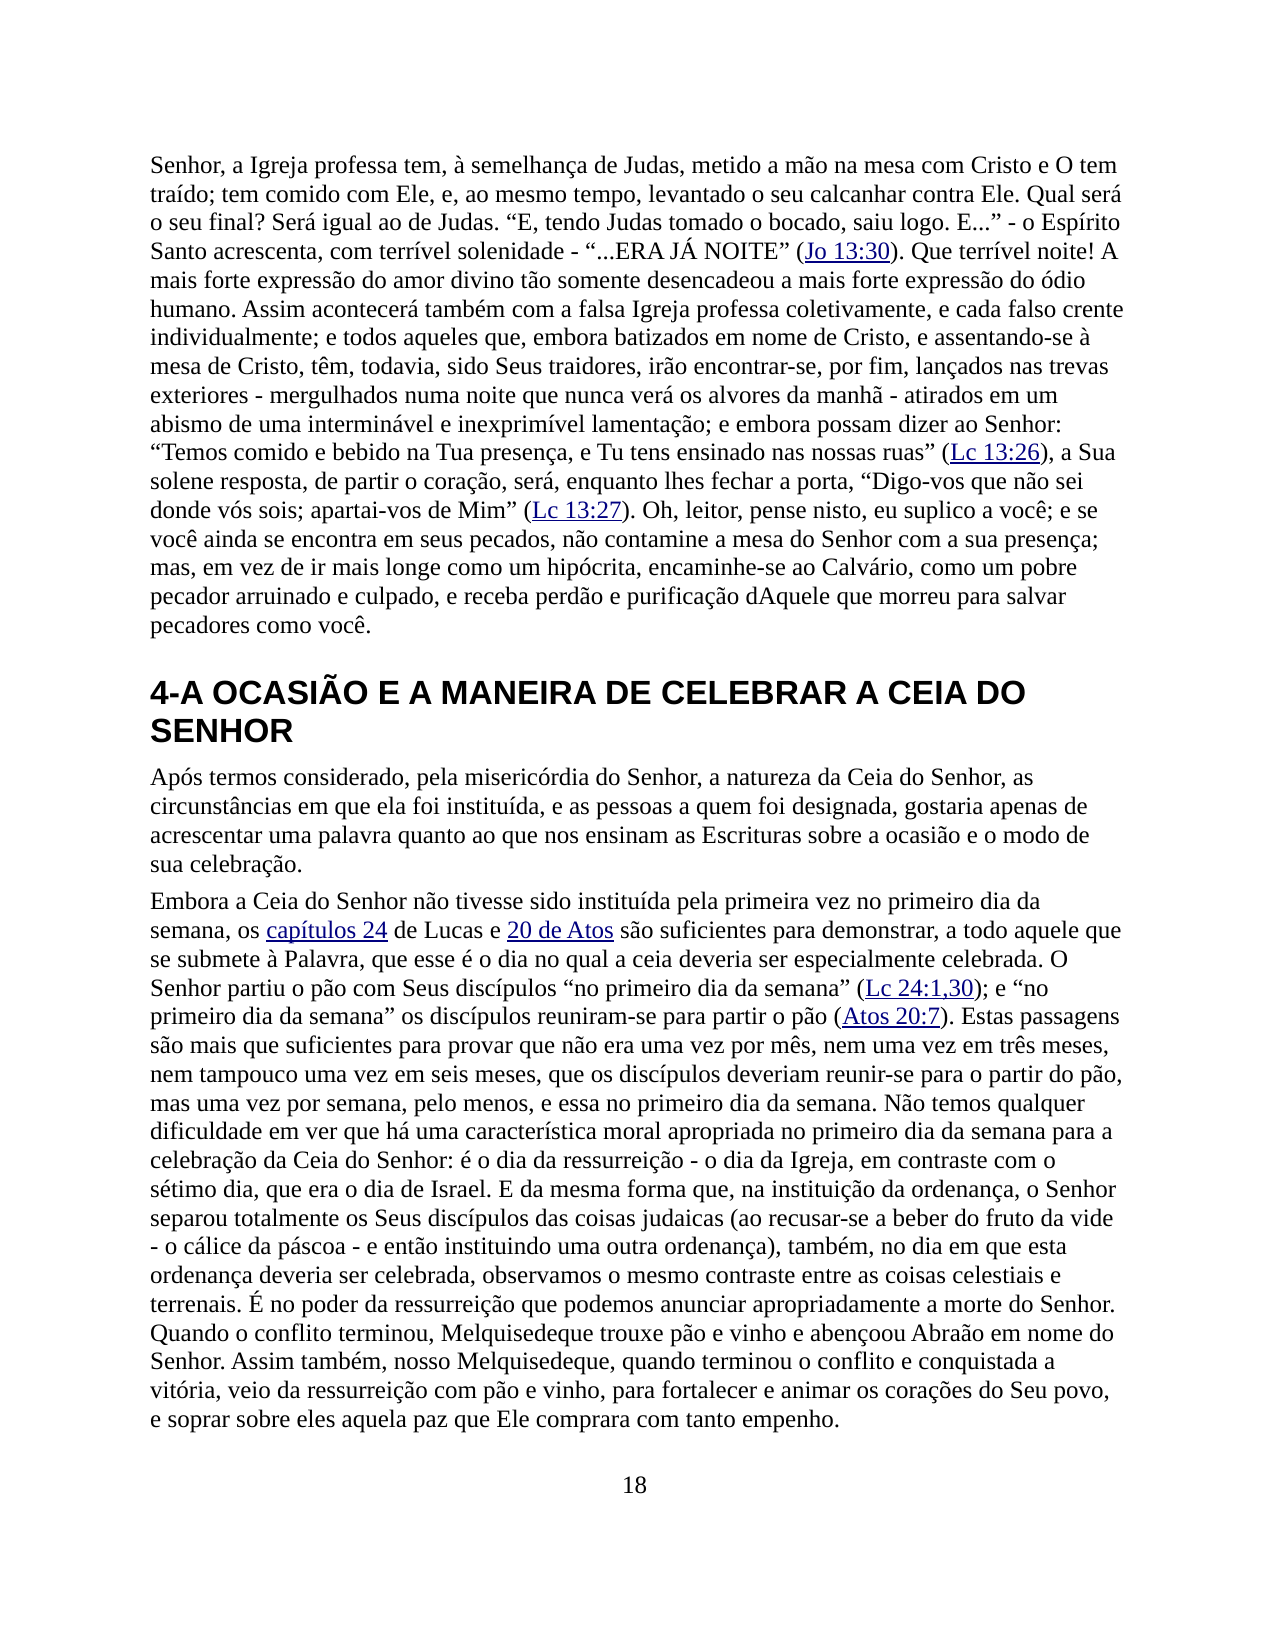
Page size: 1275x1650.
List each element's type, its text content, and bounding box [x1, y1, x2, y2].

subtitle 4-A OCASIÃO E A MANEIRA DE CELEBRAR A CEIA DO SENHOR [150, 673, 1125, 750]
text Senhor, a Igreja professa tem, à semelhança de Judas, metido a mão na mesa com Cristo e O tem traído; tem comido com Ele, e, ao mesmo tempo, levantado o seu calcanhar contra Ele. Qual será o seu final? Será igual ao de Judas. “E, tendo Judas tomado o bocado, saiu logo. E...” - o Espírito Santo acrescenta, com terrível solenidade - “...ERA JÁ NOITE” (Jo 13:30). Que terrível noite! A mais forte expressão do amor divino tão somente desencadeou a mais forte expressão do ódio humano. Assim acontecerá também com a falsa Igreja professa coletivamente, e cada falso crente individualmente; e todos aqueles que, embora batizados em nome de Cristo, e assentando-se à mesa de Cristo, têm, todavia, sido Seus traidores, irão encontrar-se, por fim, lançados nas trevas exteriores - mergulhados numa noite que nunca verá os alvores da manhã - atirados em um abismo de uma interminável e inexprimível lamentação; e embora possam dizer ao Senhor: “Temos comido e bebido na Tua presença, e Tu tens ensinado nas nossas ruas” (Lc 13:26), a Sua solene resposta, de partir o coração, será, enquanto lhes fechar a porta, “Digo-vos que não sei donde vós sois; apartai-vos de Mim” (Lc 13:27). Oh, leitor, pense nisto, eu suplico a você; e se você ainda se encontra em seus pecados, não contamine a mesa do Senhor com a sua presença; mas, em vez de ir mais longe como um hipócrita, encaminhe-se ao Calvário, como um pobre pecador arruinado e culpado, e receba perdão e purificação dAquele que morreu para salvar pecadores como você. [150, 150, 1125, 639]
text Após termos considerado, pela misericórdia do Senhor, a natureza da Ceia do Senhor, as circunstâncias em que ela foi instituída, e as pessoas a quem foi designada, gostaria apenas de acrescentar uma palavra quanto ao que nos ensinam as Escrituras sobre a ocasião e o modo de sua celebração. [150, 762, 1125, 877]
text Embora a Ceia do Senhor não tivesse sido instituída pela primeira vez no primeiro dia da semana, os capítulos 24 de Lucas e 20 de Atos são suficientes para demonstrar, a todo aquele que se submete à Palavra, que esse é o dia no qual a ceia deveria ser especialmente celebrada. O Senhor partiu o pão com Seus discípulos “no primeiro dia da semana” (Lc 24:1,30); e “no primeiro dia da semana” os discípulos reuniram-se para partir o pão (Atos 20:7). Estas passagens são mais que suficientes para provar que não era uma vez por mês, nem uma vez em três meses, nem tampouco uma vez em seis meses, que os discípulos deveriam reunir-se para o partir do pão, mas uma vez por semana, pelo menos, e essa no primeiro dia da semana. Não temos qualquer dificuldade em ver que há uma característica moral apropriada no primeiro dia da semana para a celebração da Ceia do Senhor: é o dia da ressurreição - o dia da Igreja, em contraste com o sétimo dia, que era o dia de Israel. E da mesma forma que, na instituição da ordenança, o Senhor separou totalmente os Seus discípulos das coisas judaicas (ao recusar-se a beber do fruto da vide - o cálice da páscoa - e então instituindo uma outra ordenança), também, no dia em que esta ordenança deveria ser celebrada, observamos o mesmo contraste entre as coisas celestiais e terrenais. É no poder da ressurreição que podemos anunciar apropriadamente a morte do Senhor. Quando o conflito terminou, Melquisedeque trouxe pão e vinho e abençoou Abraão em nome do Senhor. Assim também, nosso Melquisedeque, quando terminou o conflito e conquistada a vitória, veio da ressurreição com pão e vinho, para fortalecer e animar os corações do Seu povo, e soprar sobre eles aquela paz que Ele comprara com tanto empenho. [150, 886, 1125, 1433]
